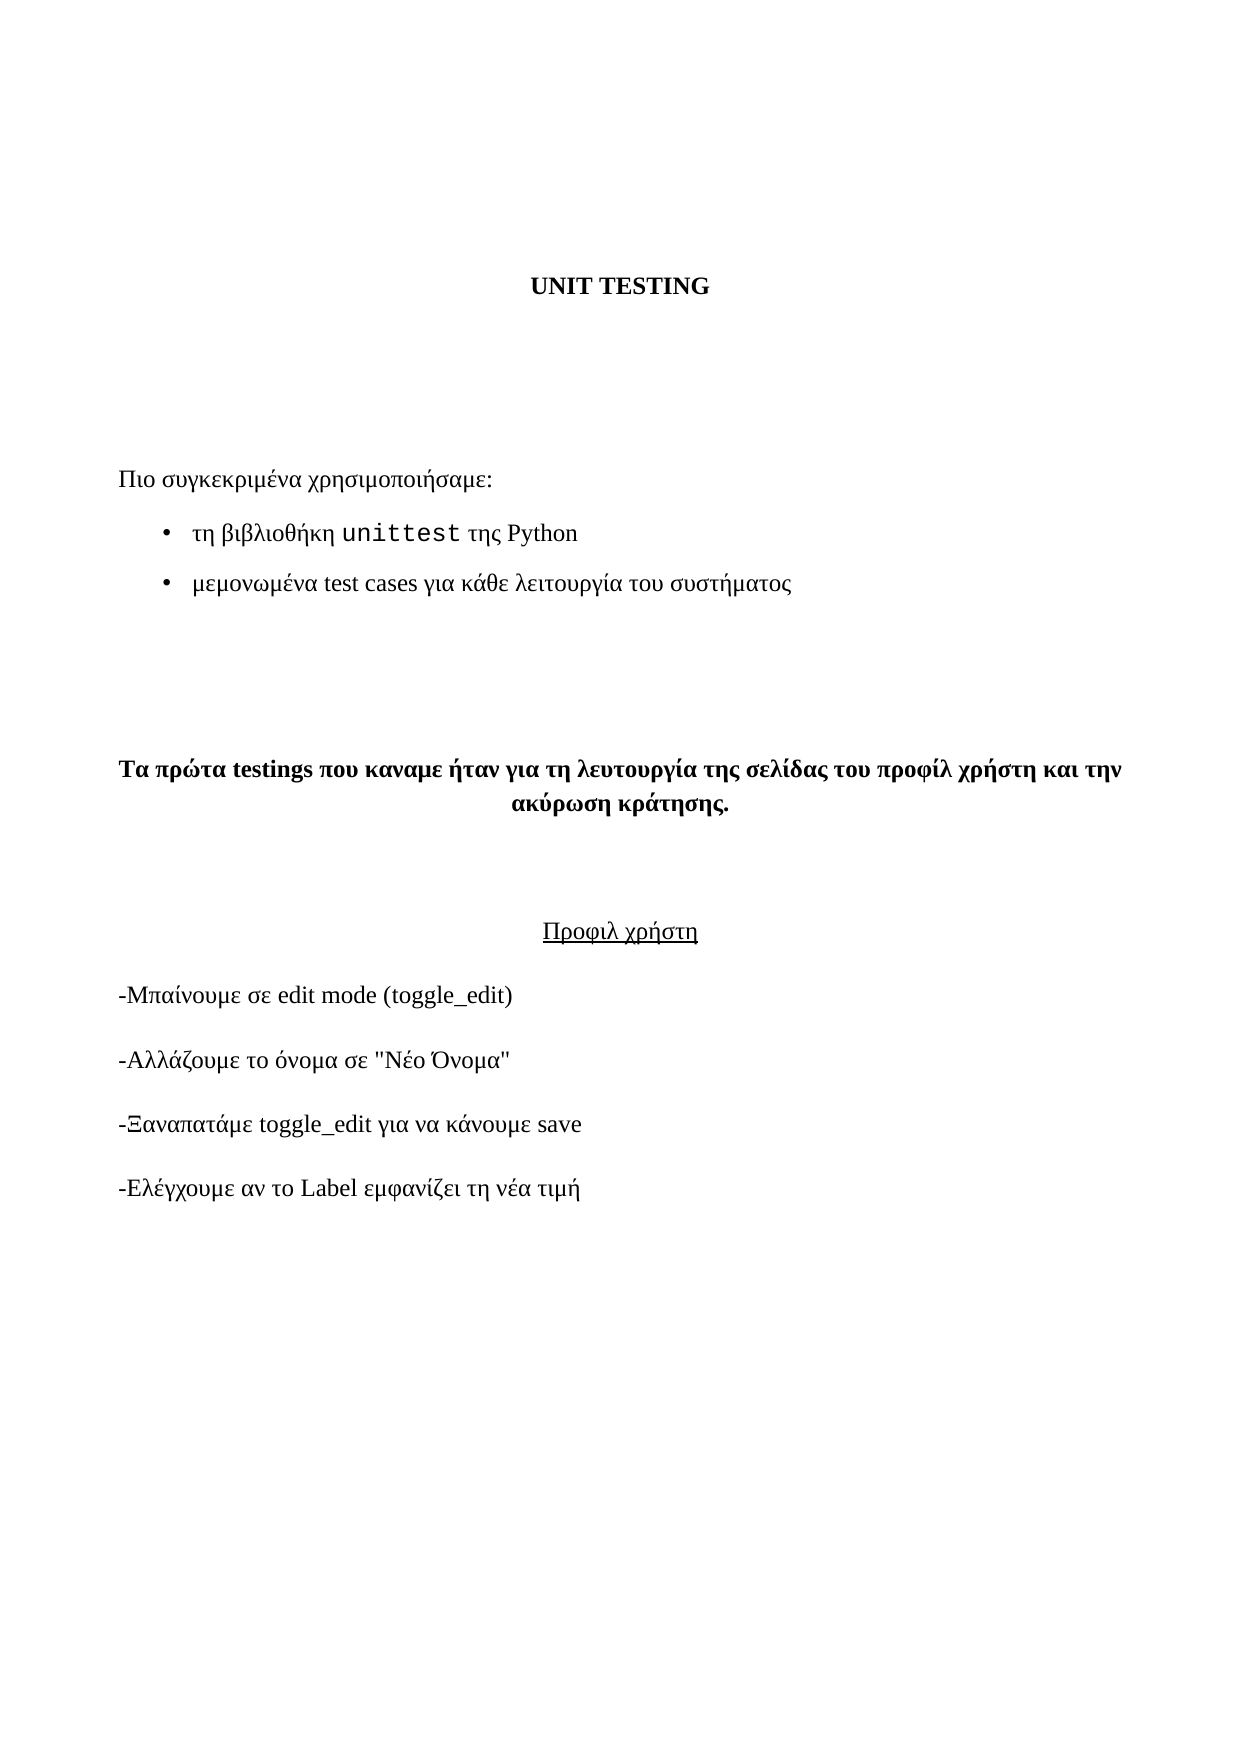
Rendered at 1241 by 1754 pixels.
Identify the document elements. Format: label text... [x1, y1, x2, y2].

text UNIT TESTING [118, 271, 1122, 300]
list τη βιβλιοθήκη unittest της Python [162, 518, 1122, 549]
text -Ελέγχουμε αν το Label εμφανίζει τη νέα τιμή [118, 1173, 1122, 1202]
text Τα πρώτα testings που καναμε ήταν για τη λευτουργία της σελίδας του προφίλ χρήστη και την ακύρωση κράτησης. [118, 754, 1122, 816]
text -Μπαίνουμε σε edit mode (toggle_edit) [118, 980, 1122, 1009]
text -Αλλάζουμε το όνομα σε "Νέο Όνομα" [118, 1045, 1122, 1073]
text -Ξαναπατάμε toggle_edit για να κάνουμε save [118, 1109, 1122, 1138]
list μεμονωμένα test cases για κάθε λειτουργία του συστήματος [162, 568, 1122, 597]
text Πιο συγκεκριμένα χρησιμοποιήσαμε: [118, 464, 1122, 493]
text Προφιλ χρήστη [118, 916, 1122, 945]
